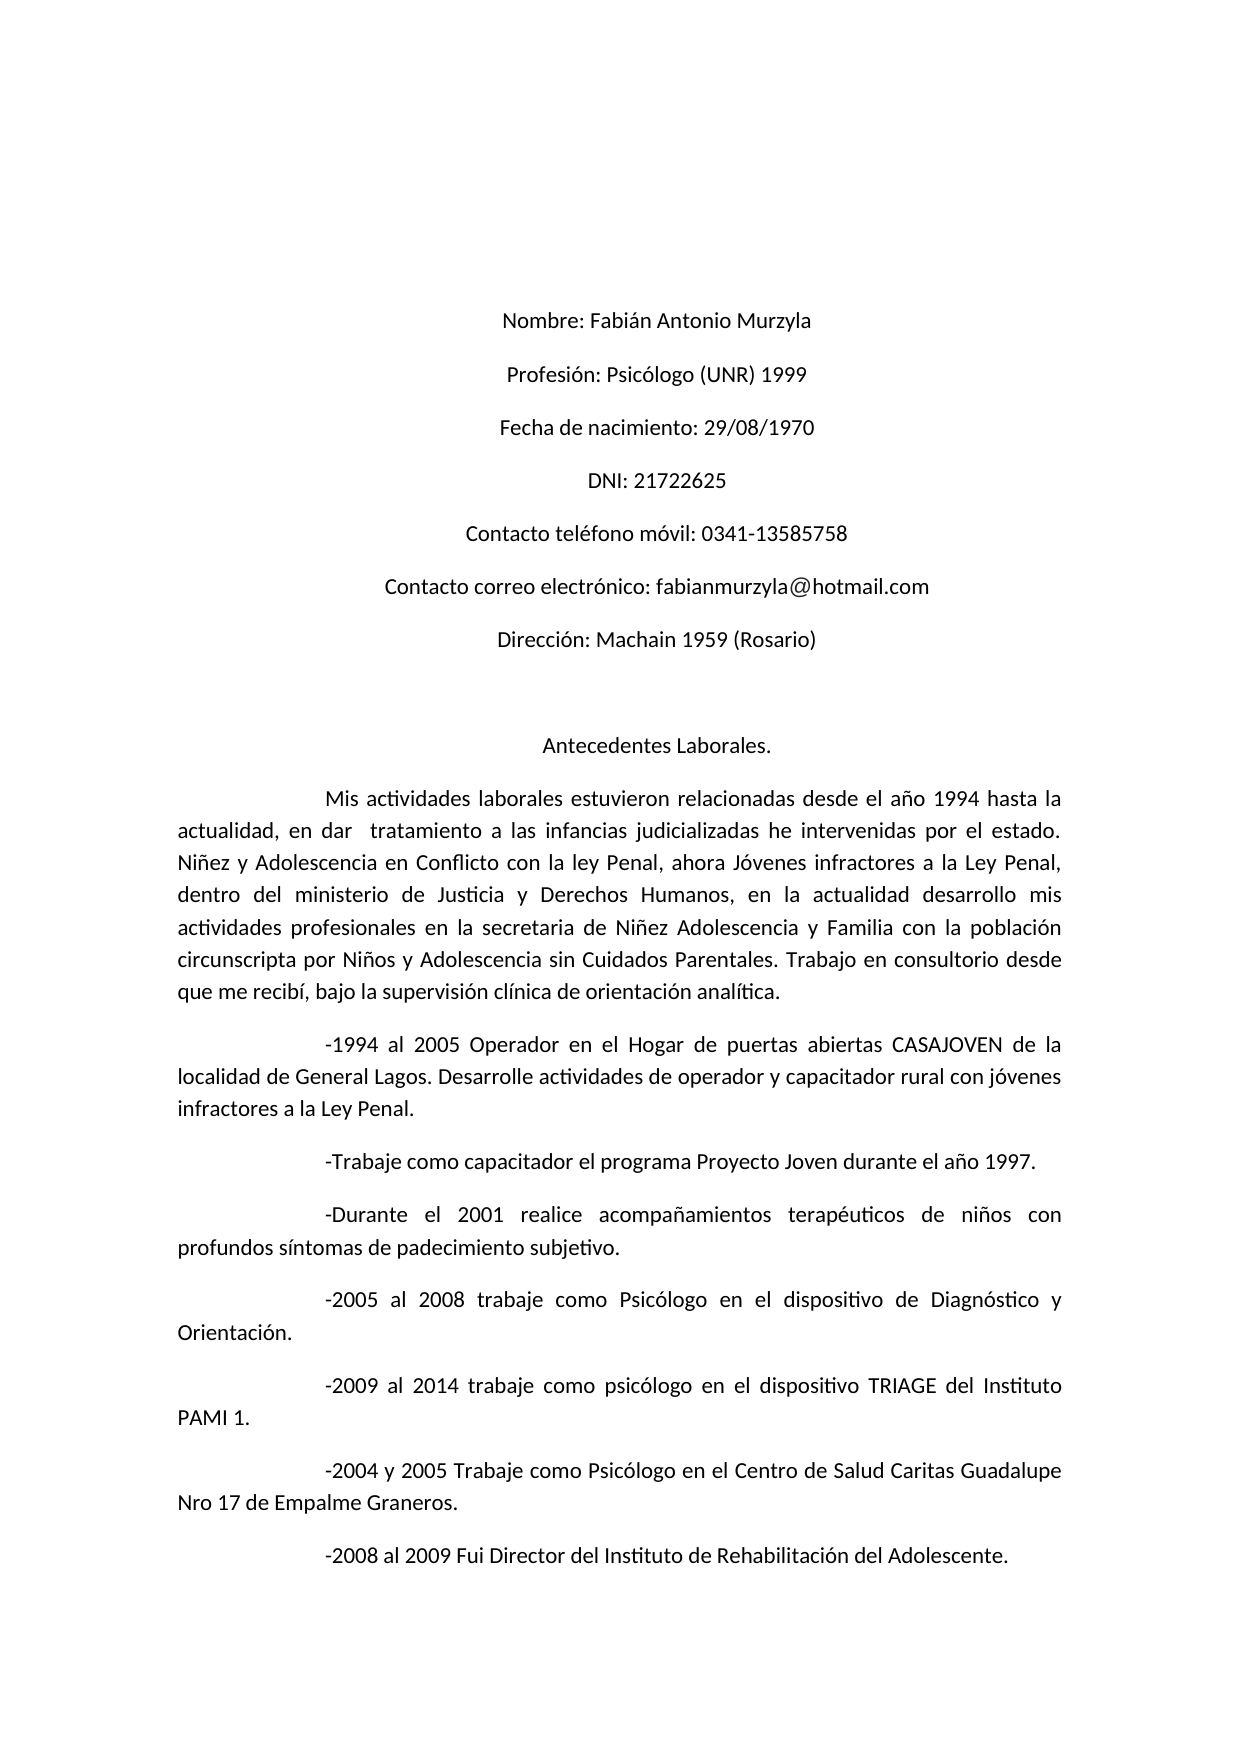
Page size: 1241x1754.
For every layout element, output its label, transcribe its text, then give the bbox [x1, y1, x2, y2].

text -2009 al 2014 trabaje como psicólogo en el dispositivo TRIAGE del Instituto PAMI 1. [177, 1371, 1063, 1431]
text Profesión: Psicólogo (UNR) 1999 [177, 360, 1063, 388]
text Fecha de nacimiento: 29/08/1970 [177, 413, 1063, 441]
text Contacto teléfono móvil: 0341-13585758 [177, 519, 1063, 547]
text Dirección: Machain 1959 (Rosario) [177, 625, 1063, 653]
text DNI: 21722625 [177, 466, 1063, 494]
text -2004 y 2005 Trabaje como Psicólogo en el Centro de Salud Caritas Guadalupe Nro 17 de Empalme Graneros. [177, 1456, 1063, 1516]
text Antecedentes Laborales. [177, 731, 1063, 759]
text -2005 al 2008 trabaje como Psicólogo en el dispositivo de Diagnóstico y Orientación. [177, 1286, 1063, 1346]
text Contacto correo electrónico: fabianmurzyla@hotmail.com [177, 572, 1063, 600]
text -2008 al 2009 Fui Director del Instituto de Rehabilitación del Adolescente. [177, 1541, 1063, 1569]
text -Durante el 2001 realice acompañamientos terapéuticos de niños con profundos síntomas de padecimiento subjetivo. [177, 1200, 1063, 1261]
text Nombre: Fabián Antonio Murzyla [177, 307, 1063, 335]
text -Trabaje como capacitador el programa Proyecto Joven durante el año 1997. [177, 1147, 1063, 1175]
text Mis actividades laborales estuvieron relacionadas desde el año 1994 hasta la actualidad, en dar tratamiento a las infancias judicializadas he intervenidas por el estado. Niñez y Adolescencia en Conflicto con la ley Penal, ahora Jóvenes infractores a la Ley Penal, dentro del ministerio de Justicia y Derechos Humanos, en la actualidad desarrollo mis actividades profesionales en la secretaria de Niñez Adolescencia y Familia con la población circunscripta por Niños y Adolescencia sin Cuidados Parentales. Trabajo en consultorio desde que me recibí, bajo la supervisión clínica de orientación analítica. [177, 784, 1063, 1005]
text -1994 al 2005 Operador en el Hogar de puertas abiertas CASAJOVEN de la localidad de General Lagos. Desarrolle actividades de operador y capacitador rural con jóvenes infractores a la Ley Penal. [177, 1030, 1063, 1122]
